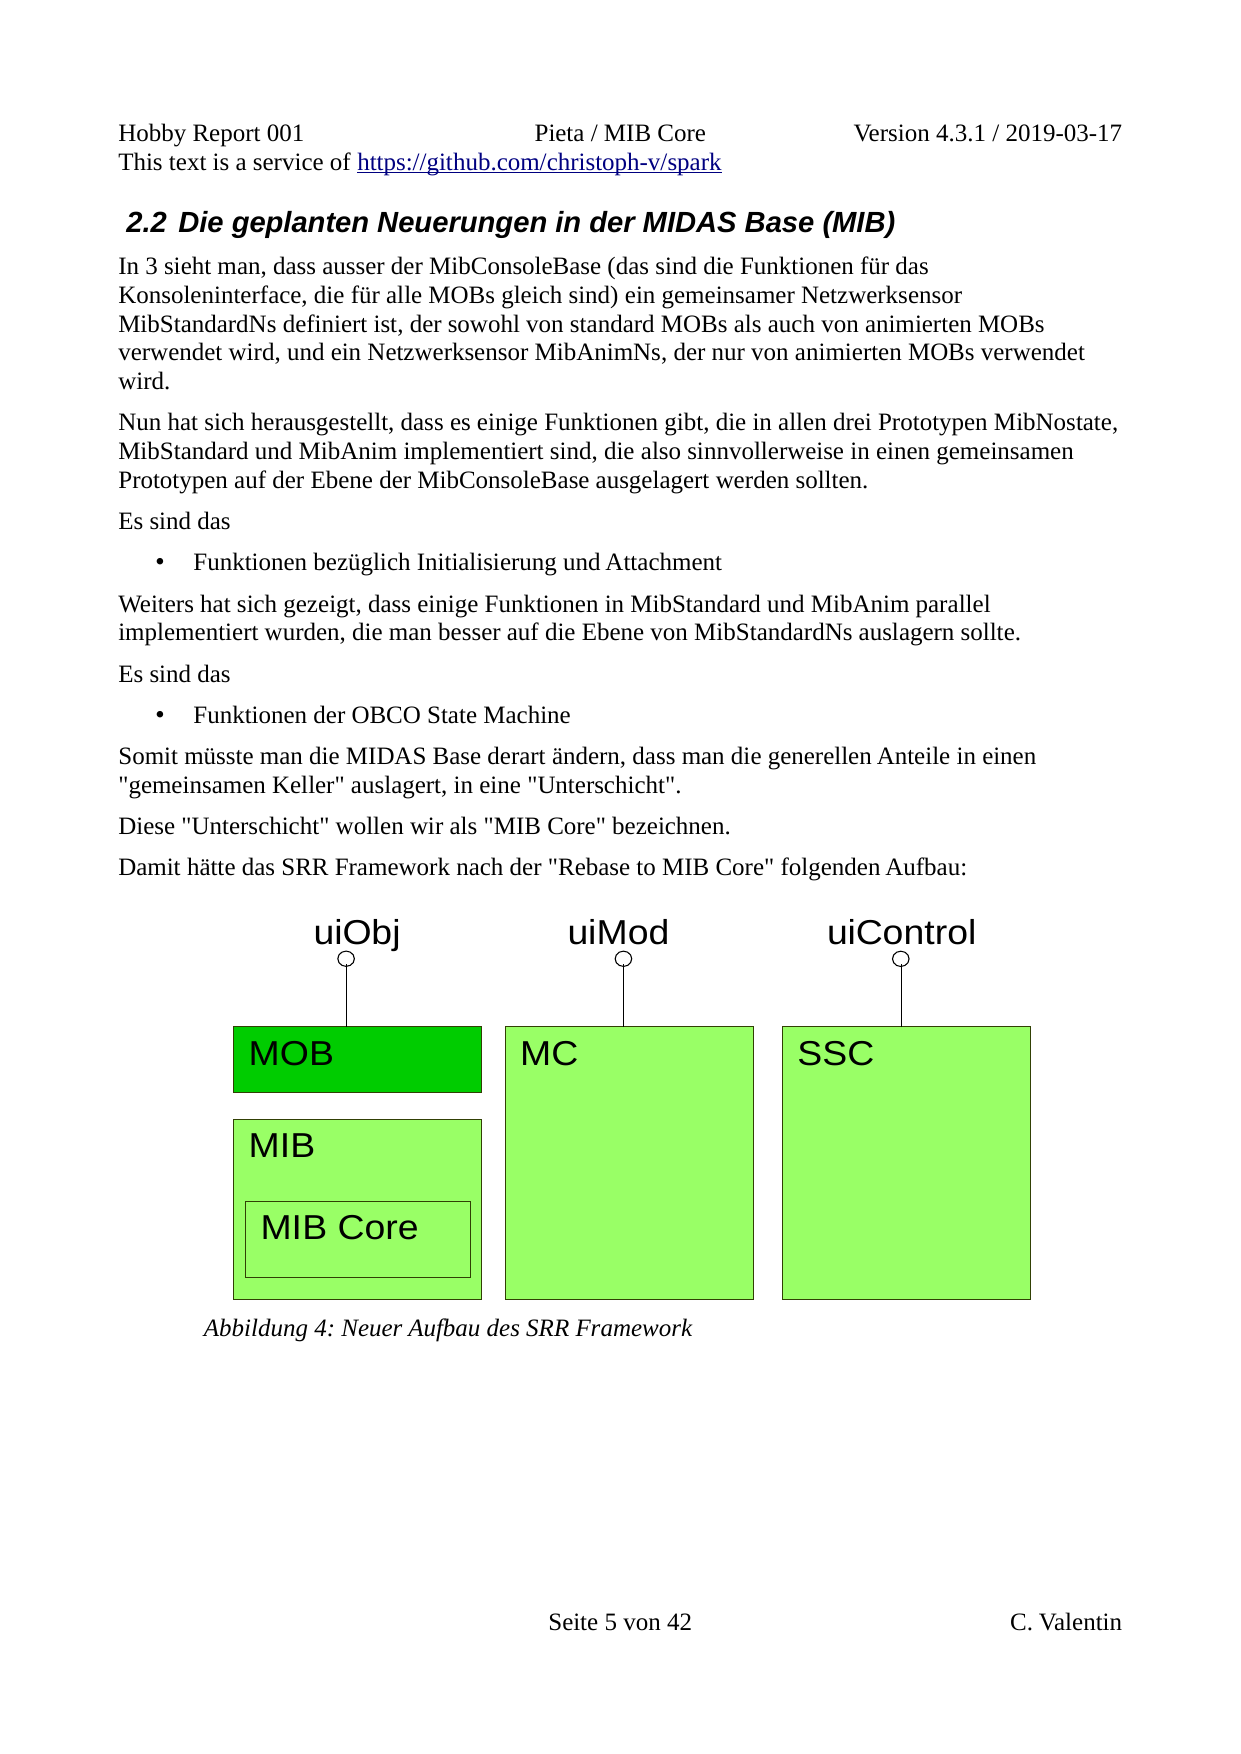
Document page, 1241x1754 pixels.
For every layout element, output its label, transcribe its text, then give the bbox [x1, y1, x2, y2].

text Abbildung 4: Neuer Aufbau des SRR Framework [204, 906, 1036, 1342]
text Damit hätte das SRR Framework nach der "Rebase to MIB Core" folgenden Aufbau: [118, 852, 1122, 881]
text Somit müsste man die MIDAS Base derart ändern, dass man die generellen Anteile in einen "gemeinsamen Keller" auslagert, in eine "Unterschicht". [118, 741, 1122, 799]
text Diese "Unterschicht" wollen wir als "MIB Core" bezeichnen. [118, 811, 1122, 840]
list Funktionen der OBCO State Machine [156, 700, 1122, 729]
text Es sind das [118, 506, 1122, 535]
subtitle Die geplanten Neuerungen in der MIDAS Base (MIB) [118, 205, 1122, 239]
text Weiters hat sich gezeigt, dass einige Funktionen in MibStandard und MibAnim parallel implementiert wurden, die man besser auf die Ebene von MibStandardNs auslagern sollte. [118, 589, 1122, 646]
text Es sind das [118, 659, 1122, 687]
list Funktionen bezüglich Initialisierung und Attachment [156, 547, 1122, 576]
text Nun hat sich herausgestellt, dass es einige Funktionen gibt, die in allen drei Prototypen MibNostate, MibStandard und MibAnim implementiert sind, die also sinnvollerweise in einen gemeinsamen Prototypen auf der Ebene der MibConsoleBase ausgelagert werden sollten. [118, 407, 1122, 494]
text In Abbildung 3 sieht man, dass ausser der MibConsoleBase (das sind die Funktionen für das Konsoleninterface, die für alle MOBs gleich sind) ein gemeinsamer Netzwerksensor MibStandardNs definiert ist, der sowohl von standard MOBs als auch von animierten MOBs verwendet wird, und ein Netzwerksensor MibAnimNs, der nur von animierten MOBs verwendet wird. [118, 251, 1122, 395]
